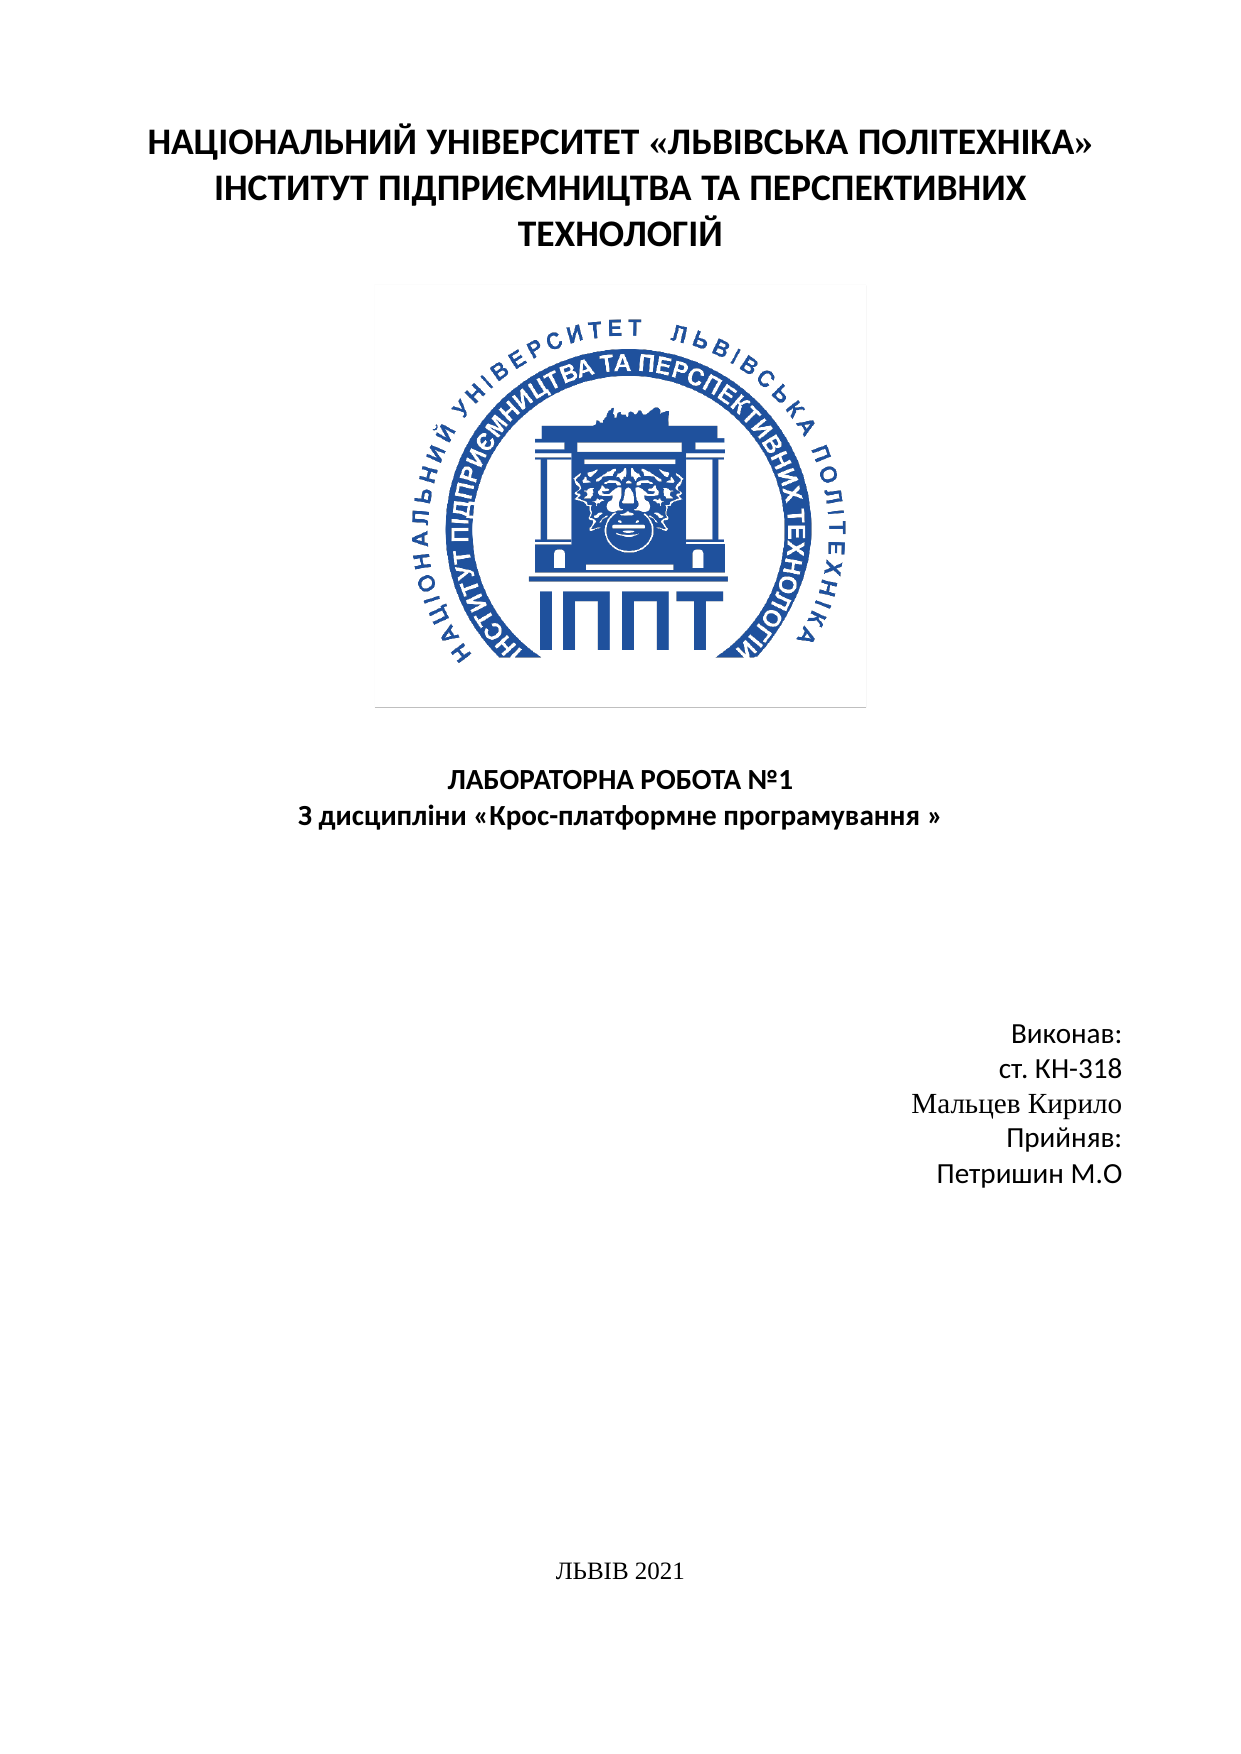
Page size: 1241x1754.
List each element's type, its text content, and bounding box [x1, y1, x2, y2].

subtitle ЛАБОРАТОРНА РОБОТА №1 [118, 761, 1122, 797]
picture [374, 284, 867, 708]
text Петришин М.О [118, 1155, 1122, 1191]
text ЛЬВІВ 2021 [118, 1556, 1122, 1585]
text Виконав: ст. КН-318 [118, 1015, 1122, 1086]
text НАЦІОНАЛЬНИЙ УНІВЕРСИТЕТ «ЛЬВІВСЬКА ПОЛІТЕХНІКА» [118, 118, 1122, 164]
text ІНСТИТУТ ПІДПРИЄМНИЦТВА ТА ПЕРСПЕКТИВНИХ ТЕХНОЛОГІЙ [118, 164, 1122, 256]
text Мальцев Кирило [118, 1086, 1122, 1119]
subtitle З дисципліни «Крос-платформне програмування » [118, 797, 1122, 832]
text Прийняв: [118, 1119, 1122, 1155]
